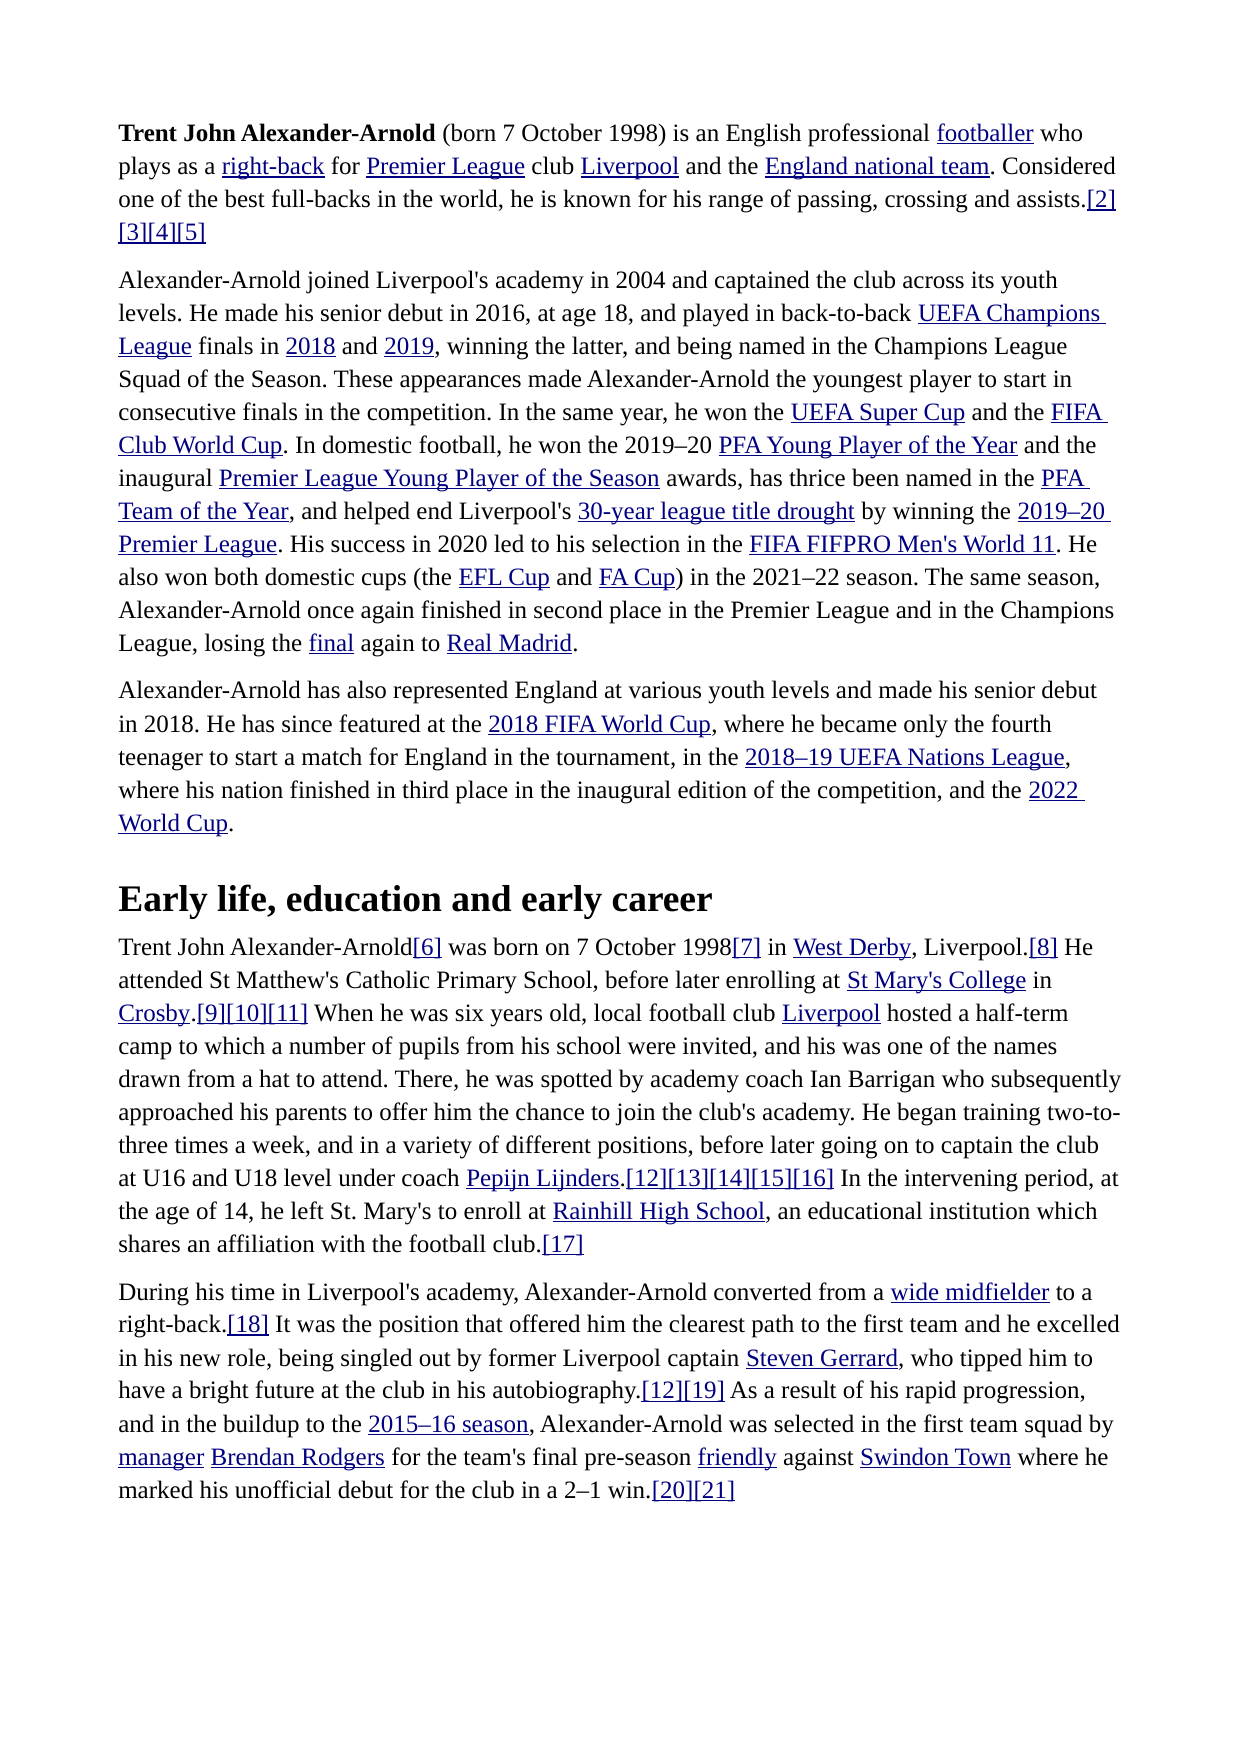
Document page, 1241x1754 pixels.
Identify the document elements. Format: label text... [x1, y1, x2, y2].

text Trent John Alexander-Arnold (born 7 October 1998) is an English professional footballer who plays as a right-back for Premier League club Liverpool and the England national team. Considered one of the best full-backs in the world, he is known for his range of passing, crossing and assists.[2][3][4][5] [118, 118, 1122, 246]
text Alexander-Arnold joined Liverpool's academy in 2004 and captained the club across its youth levels. He made his senior debut in 2016, at age 18, and played in back-to-back UEFA Champions League finals in 2018 and 2019, winning the latter, and being named in the Champions League Squad of the Season. These appearances made Alexander-Arnold the youngest player to start in consecutive finals in the competition. In the same year, he won the UEFA Super Cup and the FIFA Club World Cup. In domestic football, he won the 2019–20 PFA Young Player of the Year and the inaugural Premier League Young Player of the Season awards, has thrice been named in the PFA Team of the Year, and helped end Liverpool's 30-year league title drought by winning the 2019–20 Premier League. His success in 2020 led to his selection in the FIFA FIFPRO Men's World 11. He also won both domestic cups (the EFL Cup and FA Cup) in the 2021–22 season. The same season, Alexander-Arnold once again finished in second place in the Premier League and in the Champions League, losing the final again to Real Madrid. [118, 265, 1122, 657]
subtitle Early life, education and early career [118, 876, 1122, 919]
text Trent John Alexander-Arnold[6] was born on 7 October 1998[7] in West Derby, Liverpool.[8] He attended St Matthew's Catholic Primary School, before later enrolling at St Mary's College in Crosby.[9][10][11] When he was six years old, local football club Liverpool hosted a half-term camp to which a number of pupils from his school were invited, and his was one of the names drawn from a hat to attend. There, he was spotted by academy coach Ian Barrigan who subsequently approached his parents to offer him the chance to join the club's academy. He began training two-to-three times a week, and in a variety of different positions, before later going on to captain the club at U16 and U18 level under coach Pepijn Lijnders.[12][13][14][15][16] In the intervening period, at the age of 14, he left St. Mary's to enroll at Rainhill High School, an educational institution which shares an affiliation with the football club.[17] [118, 932, 1122, 1258]
text Alexander-Arnold has also represented England at various youth levels and made his senior debut in 2018. He has since featured at the 2018 FIFA World Cup, where he became only the fourth teenager to start a match for England in the tournament, in the 2018–19 UEFA Nations League, where his nation finished in third place in the inaugural edition of the competition, and the 2022 World Cup. [118, 676, 1122, 836]
text During his time in Liverpool's academy, Alexander-Arnold converted from a wide midfielder to a right-back.[18] It was the position that offered him the clearest path to the first team and he excelled in his new role, being singled out by former Liverpool captain Steven Gerrard, who tipped him to have a bright future at the club in his autobiography.[12][19] As a result of his rapid progression, and in the buildup to the 2015–16 season, Alexander-Arnold was selected in the first team squad by manager Brendan Rodgers for the team's final pre-season friendly against Swindon Town where he marked his unofficial debut for the club in a 2–1 win.[20][21] [118, 1277, 1122, 1503]
